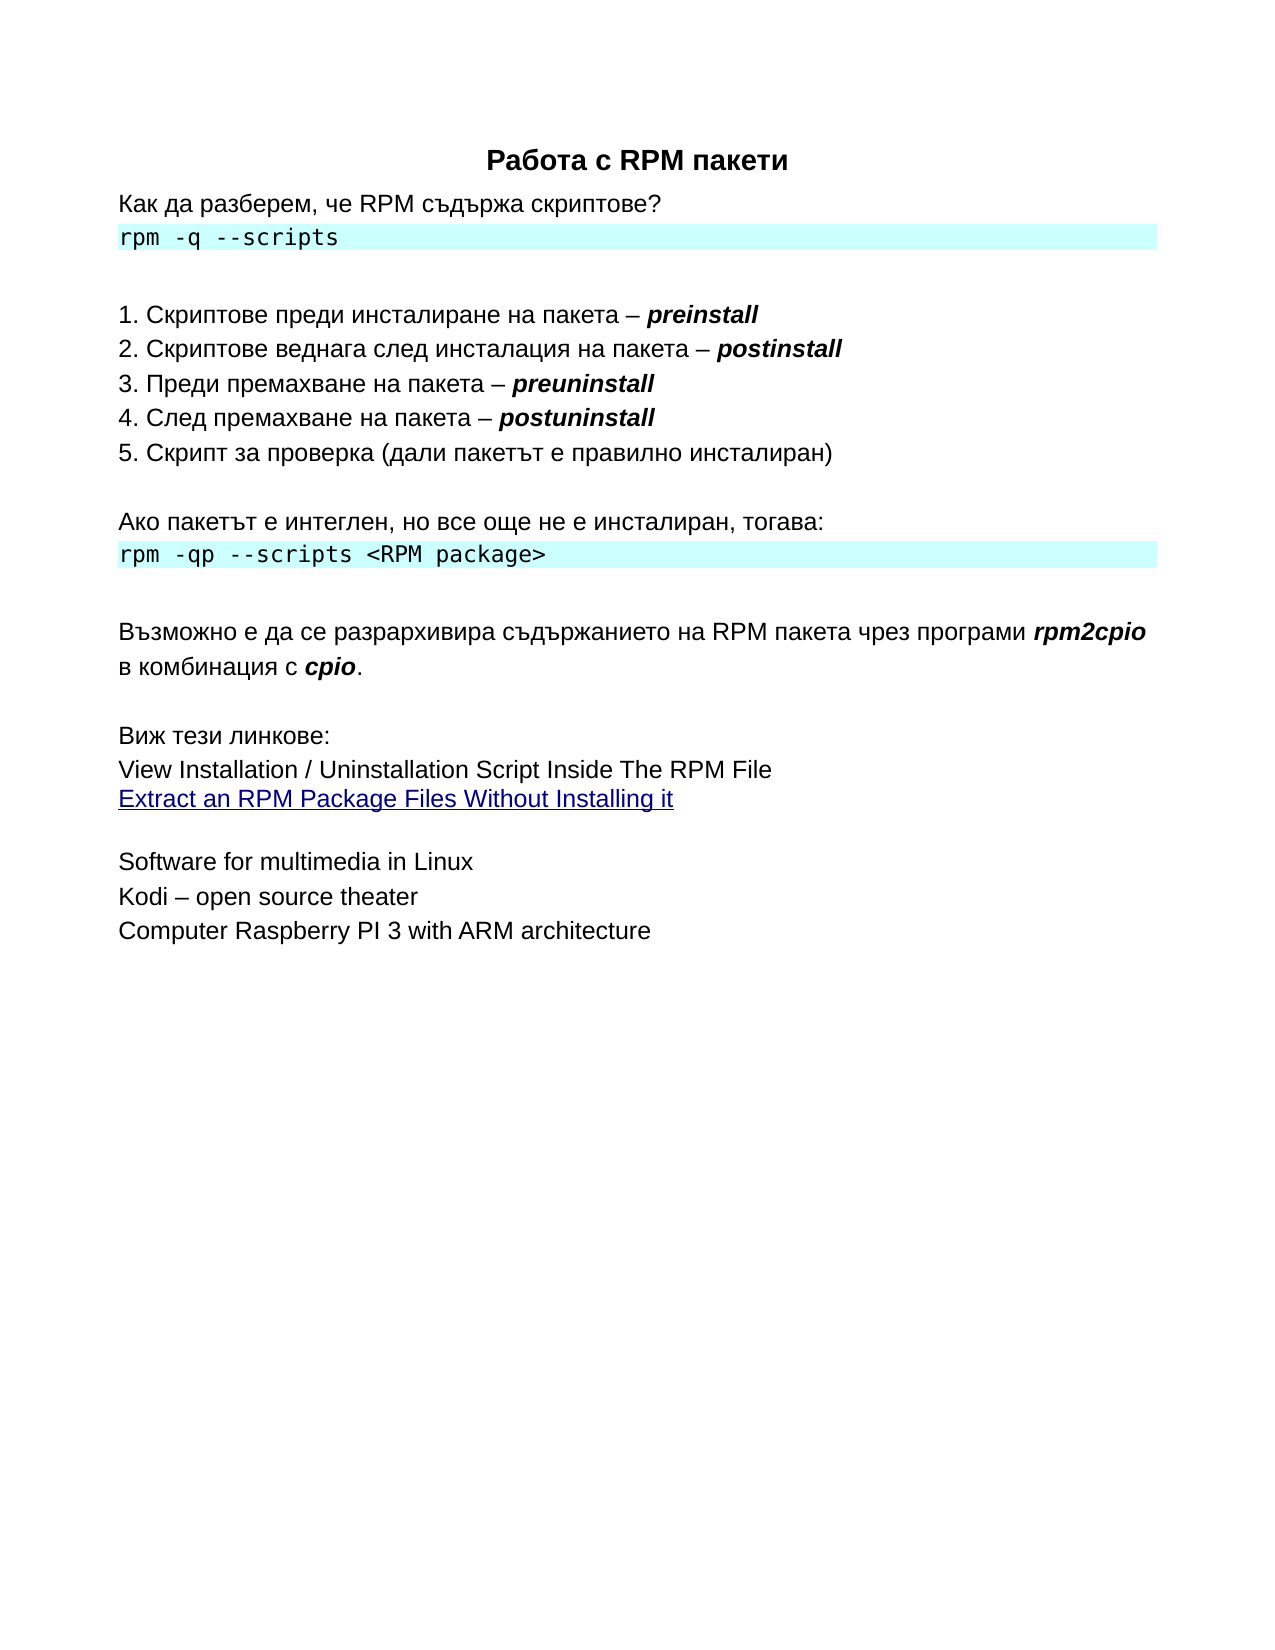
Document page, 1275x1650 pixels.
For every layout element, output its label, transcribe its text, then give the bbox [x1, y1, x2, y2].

text Extract an RPM Package Files Without Installing it [118, 784, 1157, 813]
text Ако пакетът е интеглен, но все още не е инсталиран, тогава: [118, 507, 1157, 535]
text rpm -q --scripts [118, 224, 1157, 250]
text 1. Скриптове преди инсталиране на пакета – preinstall [118, 300, 1157, 328]
text Виж тези линкове: [118, 721, 1157, 749]
text 5. Скрипт за проверка (дали пакетът е правилно инсталиран) [118, 438, 1157, 466]
text 4. След премахване на пакета – postuninstall [118, 403, 1157, 432]
text 3. Преди премахване на пакета – preuninstall [118, 369, 1157, 397]
subtitle Работа с RPM пакети [118, 143, 1157, 177]
text 2. Скриптове веднага след инсталация на пакета – postinstall [118, 334, 1157, 363]
text Как да разберем, че RPM съдържа скриптове? [118, 189, 1157, 218]
text Възможно е да се разрархивира съдържанието на RPM пакета чрез програми rpm2cpio в комбинация с cpio. [118, 617, 1157, 681]
text View Installation / Uninstallation Script Inside The RPM File [118, 755, 1157, 784]
text Software for multimedia in Linux [118, 847, 1157, 876]
text Computer Raspberry PI 3 with ARM architecture [118, 916, 1157, 945]
text rpm -qp --scripts <RPM package> [118, 541, 1157, 568]
text Kodi – open source theater [118, 882, 1157, 910]
